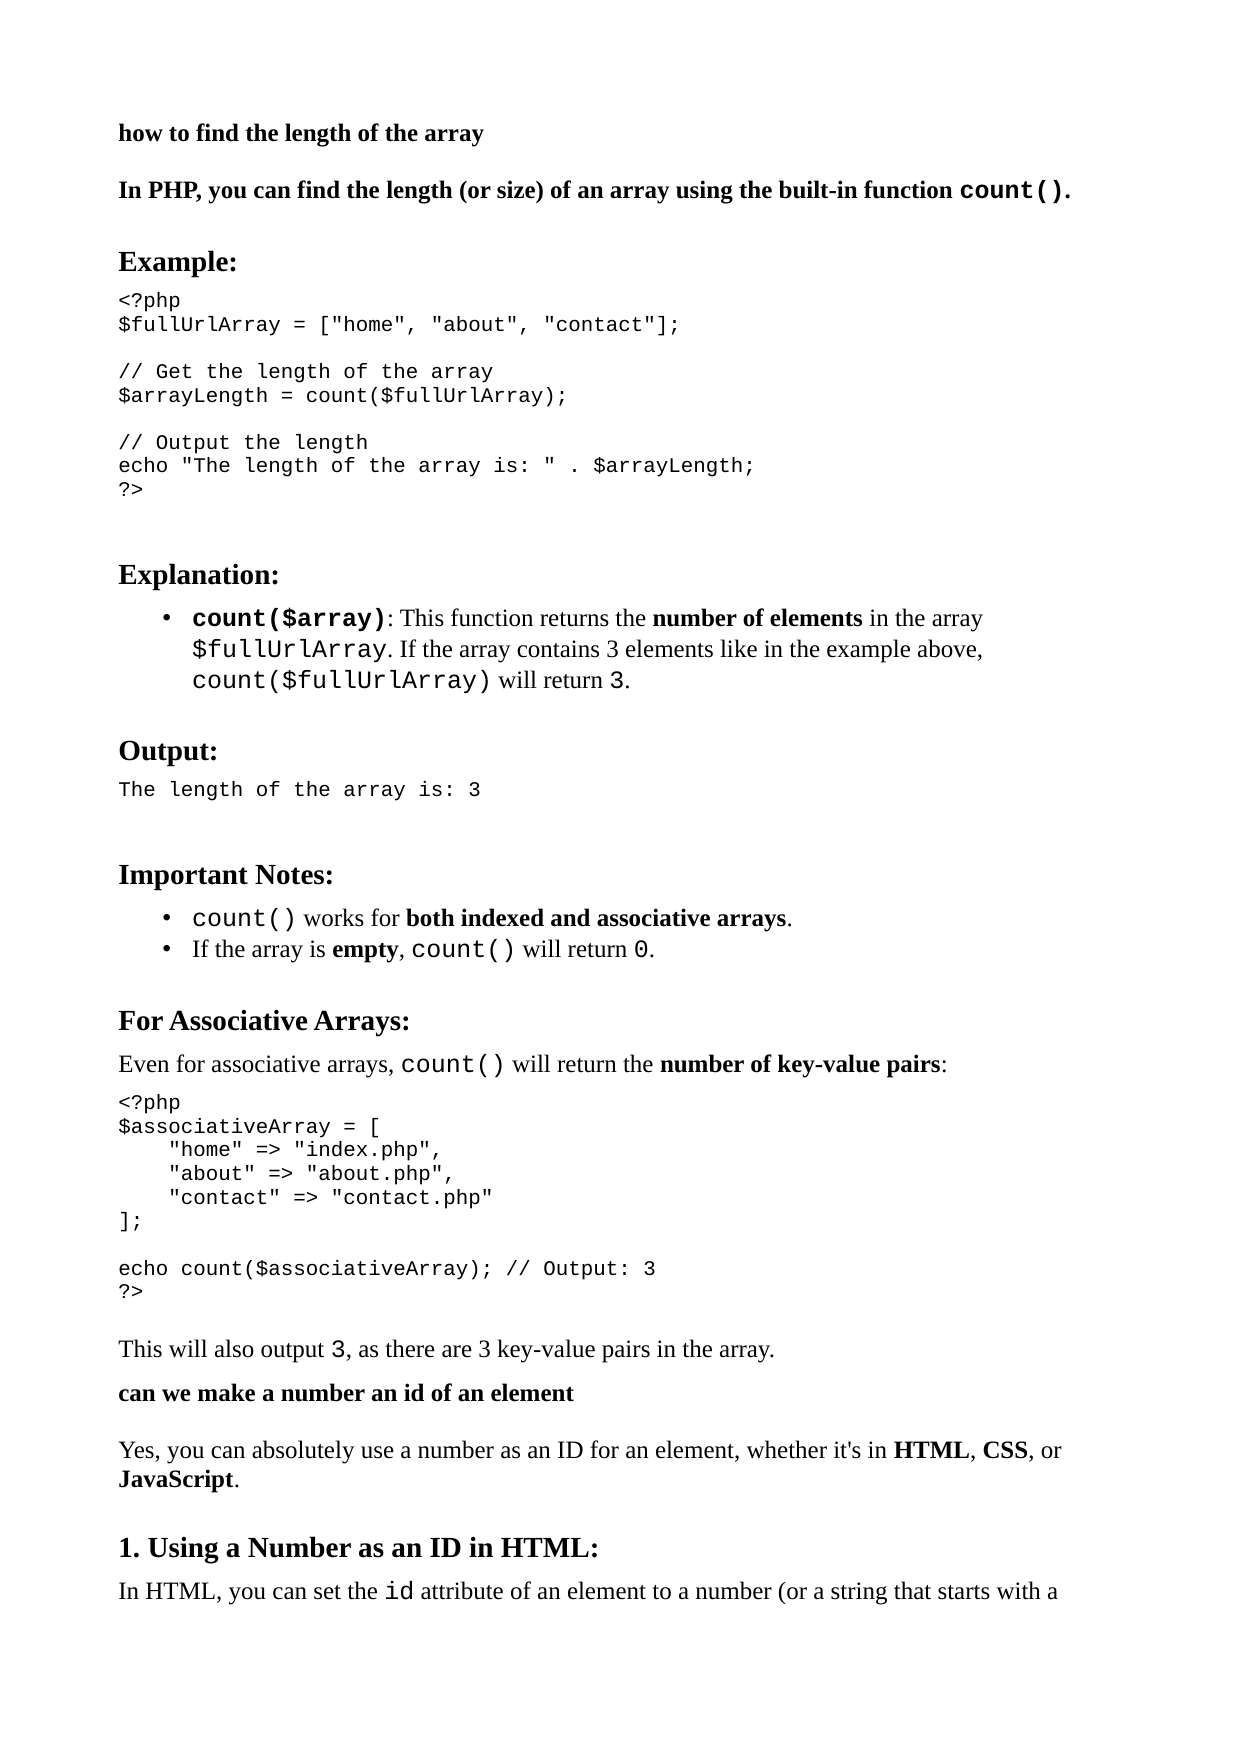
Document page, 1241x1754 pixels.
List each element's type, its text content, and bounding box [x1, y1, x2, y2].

text how to find the length of the array [118, 118, 1122, 147]
text The length of the array is: 3 [118, 779, 1122, 803]
subtitle For Associative Arrays: [118, 1003, 1122, 1036]
subtitle Explanation: [118, 557, 1122, 591]
text "about" => "about.php", [118, 1163, 1122, 1187]
text // Get the length of the array [118, 361, 1122, 384]
subtitle 1. Using a Number as an ID in HTML: [118, 1530, 1122, 1564]
text echo count($associativeArray); // Output: 3 [118, 1258, 1122, 1281]
text Yes, you can absolutely use a number as an ID for an element, whether it's in HTML, CSS, or JavaScript. [118, 1435, 1122, 1493]
list If the array is empty, count() will return 0. [162, 934, 1122, 965]
text $associativeArray = [ [118, 1116, 1122, 1139]
text "home" => "index.php", [118, 1139, 1122, 1163]
text // Output the length [118, 432, 1122, 456]
list count($array): This function returns the number of elements in the array $fullUrlArray. If the array contains 3 elements like in the example above, count($fullUrlArray) will return 3. [162, 603, 1122, 696]
text ?> [118, 1281, 1122, 1305]
text <?php [118, 290, 1122, 314]
subtitle Important Notes: [118, 857, 1122, 891]
text In HTML, you can set the id attribute of an element to a number (or a string that starts with a [118, 1576, 1122, 1607]
text This will also output 3, as there are 3 key-value pairs in the array. [118, 1334, 1122, 1365]
list count() works for both indexed and associative arrays. [162, 903, 1122, 934]
text "contact" => "contact.php" [118, 1187, 1122, 1210]
text ?> [118, 479, 1122, 503]
text <?php [118, 1092, 1122, 1116]
text $arrayLength = count($fullUrlArray); [118, 384, 1122, 408]
text can we make a number an id of an element [118, 1378, 1122, 1406]
text $fullUrlArray = ["home", "about", "contact"]; [118, 314, 1122, 337]
subtitle Example: [118, 244, 1122, 277]
text In PHP, you can find the length (or size) of an array using the built-in function count(). [118, 176, 1122, 206]
text ]; [118, 1210, 1122, 1234]
subtitle Output: [118, 733, 1122, 767]
text Even for associative arrays, count() will return the number of key-value pairs: [118, 1049, 1122, 1079]
text echo "The length of the array is: " . $arrayLength; [118, 456, 1122, 479]
